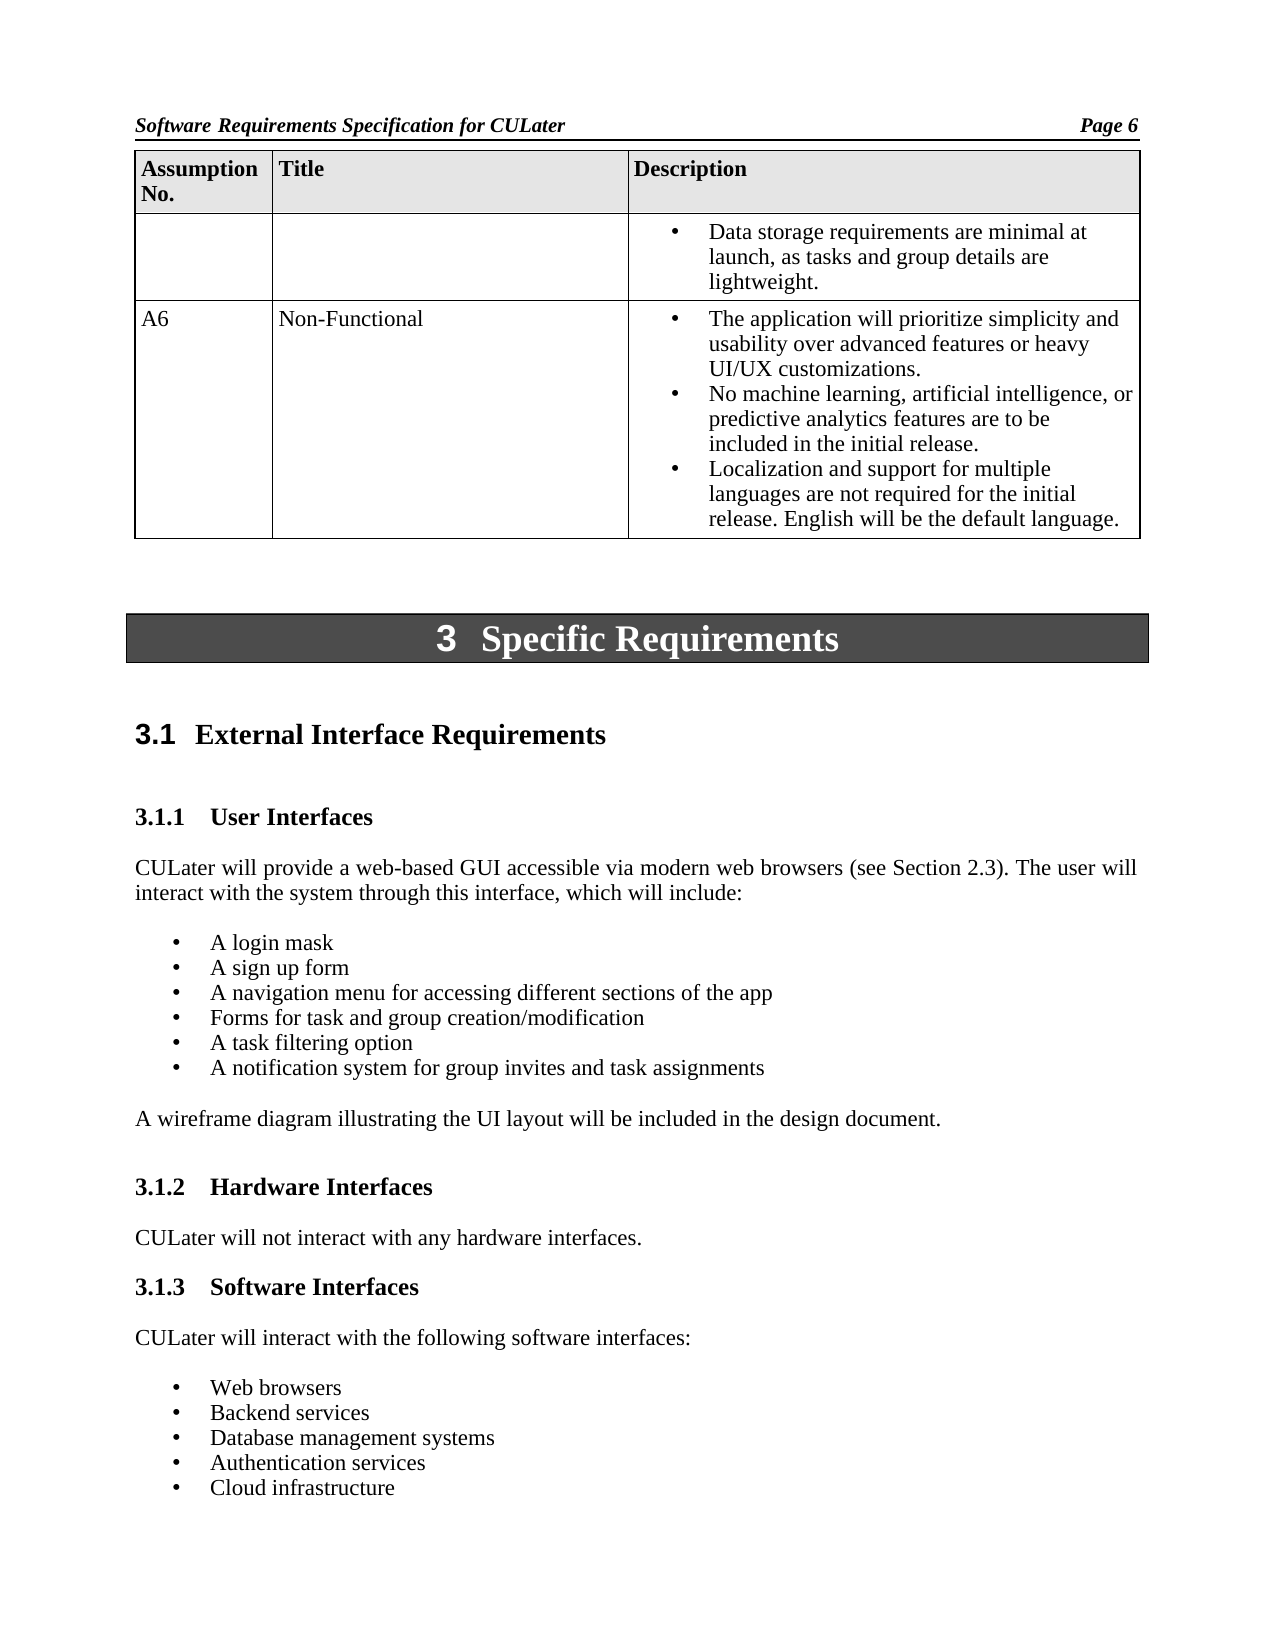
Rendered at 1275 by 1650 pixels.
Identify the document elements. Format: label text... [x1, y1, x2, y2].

table_cell [136, 214, 272, 300]
subtitle Software Interfaces [135, 1275, 1140, 1300]
table_header Assumption No. [136, 151, 272, 212]
table_header Title [273, 151, 628, 212]
subtitle Specific Requirements [127, 615, 1148, 662]
list Forms for task and group creation/modification [172, 1005, 1140, 1030]
list Web browsers [172, 1375, 1140, 1400]
list A sign up form [172, 955, 1140, 980]
text CULater will interact with the following software interfaces: [135, 1325, 1140, 1350]
list Authentication services [172, 1450, 1140, 1475]
table_cell A6 [136, 301, 272, 537]
list A navigation menu for accessing different sections of the app [172, 980, 1140, 1005]
list Cloud infrastructure [172, 1475, 1140, 1500]
list Database management systems [172, 1425, 1140, 1450]
table_cell Non-Functional [273, 301, 628, 537]
subtitle External Interface Requirements [135, 717, 1140, 751]
text A wireframe diagram illustrating the UI layout will be included in the design document. [135, 1105, 1140, 1131]
table_cell The system will initially handle up to 500 concurrent users, with scalability planned for future growth. Data storage requirements are minimal at launch, as tasks and group details are lightweight. [629, 214, 1139, 300]
table_header Description [629, 151, 1139, 212]
table_cell The application will prioritize simplicity and usability over advanced features or heavy UI/UX customizations. No machine learning, artificial intelligence, or predictive analytics features are to be included in the initial release. Localization and support for multiple languages are not required for the initial release. English will be the default language. [629, 301, 1139, 537]
list Backend services [172, 1400, 1140, 1425]
text CULater will not interact with any hardware interfaces. [135, 1225, 1140, 1250]
subtitle User Interfaces [135, 805, 1140, 830]
list A task filtering option [172, 1030, 1140, 1055]
text CULater will provide a web-based GUI accessible via modern web browsers (see Section 2.3). The user will interact with the system through this interface, which will include: [135, 855, 1140, 905]
table_cell [273, 214, 628, 300]
list A login mask [172, 930, 1140, 955]
subtitle Hardware Interfaces [135, 1175, 1140, 1200]
list A notification system for group invites and task assignments [172, 1055, 1140, 1080]
